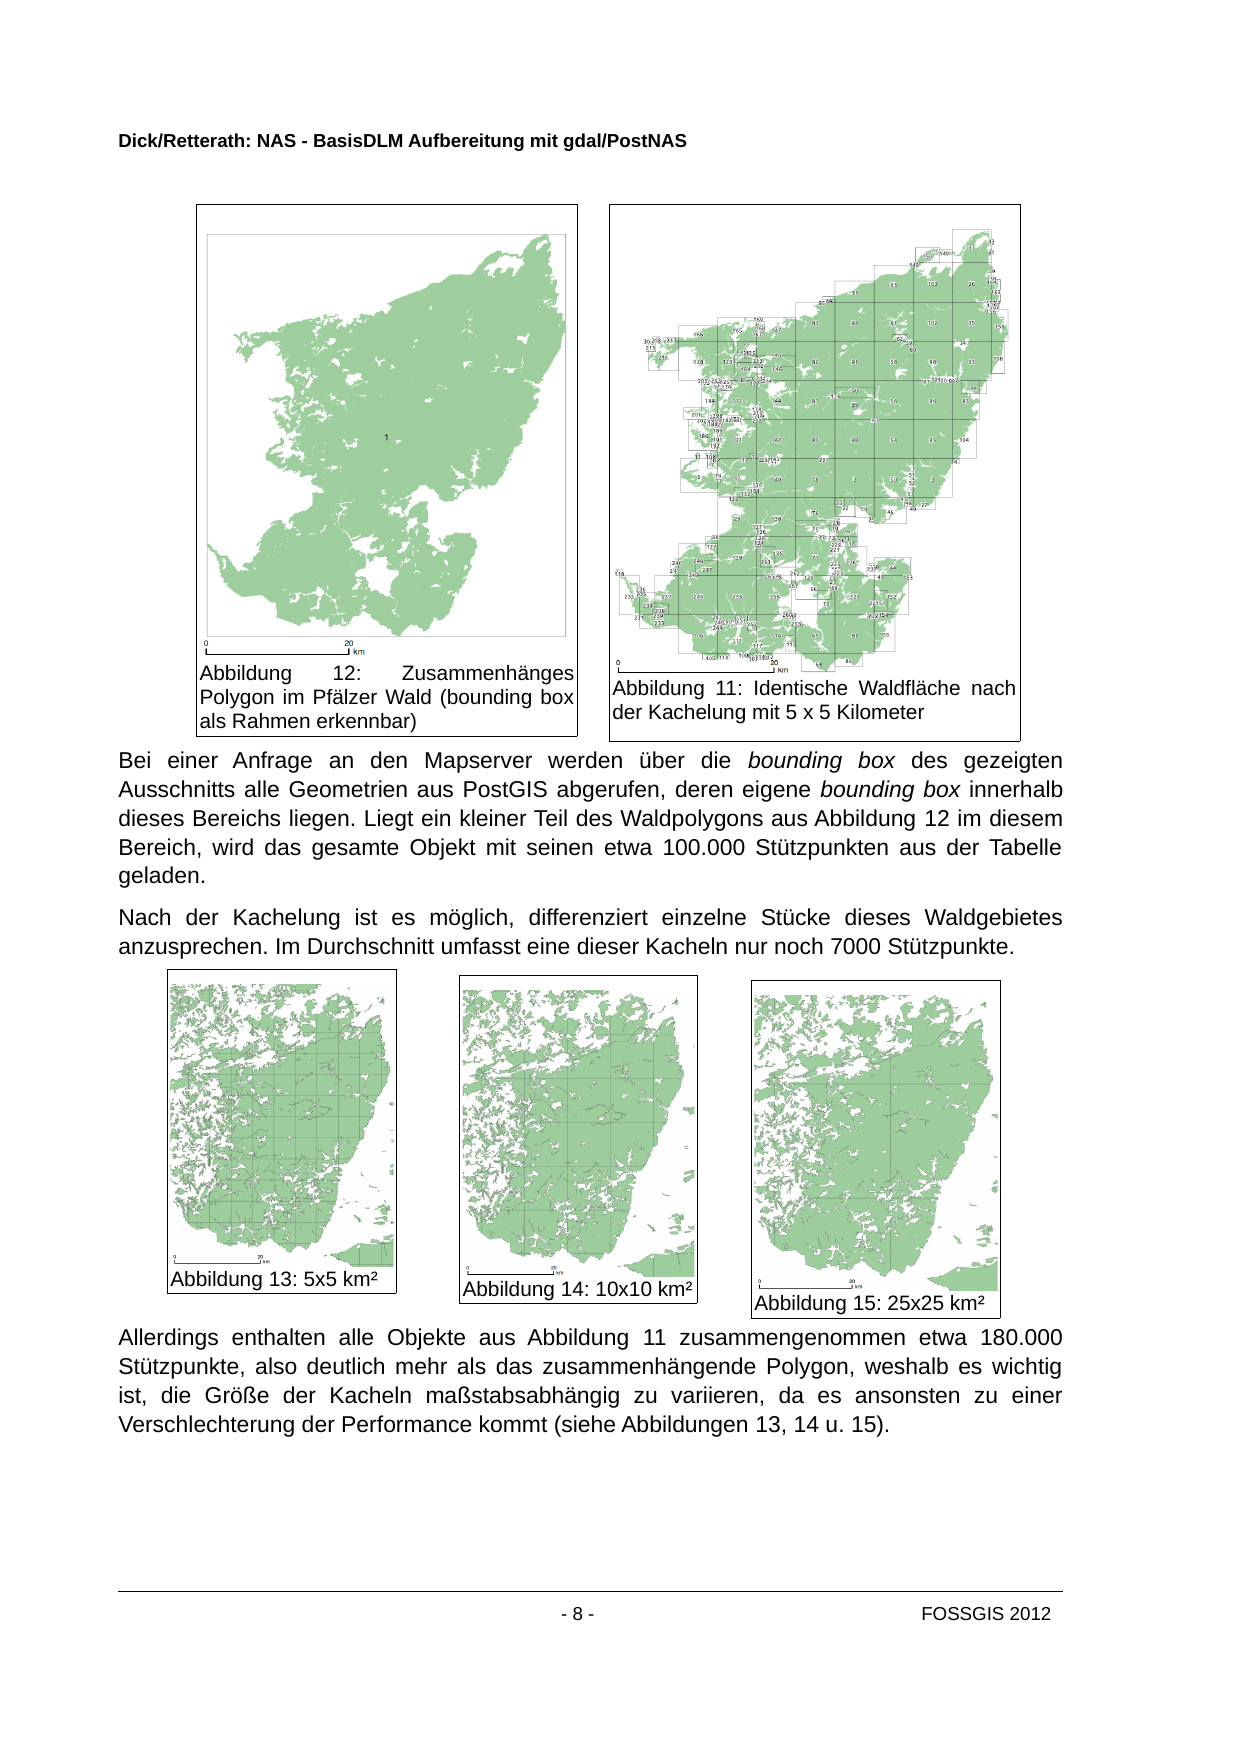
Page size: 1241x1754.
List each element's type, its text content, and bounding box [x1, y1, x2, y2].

text Abbildung 14: 10x10 km² [462, 1277, 694, 1300]
text Allerdings enthalten alle Objekte aus Abbildung 11 zusammengenommen etwa 180.000 Stützpunkte, also deutlich mehr als das zusammenhängende Polygon, weshalb es wichtig ist, die Größe der Kacheln maßstabsabhängig zu variieren, da es ansonsten zu einer Verschlechterung der Performance kommt (siehe Abbildungen 13, 14 u. 15). [118, 974, 1063, 1437]
picture [170, 984, 394, 1267]
text Abbildung 12: Zusammenhänges Polygon im Pfälzer Wald (bounding box als Rahmen erkennbar) [199, 661, 574, 733]
picture [199, 219, 575, 661]
text Abbildung 15: 25x25 km² [754, 1291, 997, 1315]
text Allerdings enthalten alle Objekte aus Abbildung 11 zusammengenommen etwa 180.000 Stützpunkte, also deutlich mehr als das zusammenhängende Polygon, weshalb es wichtig ist, die Größe der Kacheln maßstabsabhängig zu variieren, da es ansonsten zu einer Verschlechterung der Performance kommt (siehe Abbildungen 13, 14 u. 15). [168, 970, 396, 1293]
picture [462, 990, 695, 1277]
picture [754, 995, 998, 1291]
text Abbildung 11: Identische Waldfläche nach der Kachelung mit 5 x 5 Kilometer [612, 677, 1017, 724]
text Nach der Kachelung ist es möglich, differenziert einzelne Stücke dieses Waldgebietes anzusprechen. Im Durchschnitt umfasst eine dieser Kacheln nur noch 7000 Stützpunkte. [118, 904, 1063, 959]
text Allerdings enthalten alle Objekte aus Abbildung 11 zusammengenommen etwa 180.000 Stützpunkte, also deutlich mehr als das zusammenhängende Polygon, weshalb es wichtig ist, die Größe der Kacheln maßstabsabhängig zu variieren, da es ansonsten zu einer Verschlechterung der Performance kommt (siehe Abbildungen 13, 14 u. 15). [460, 976, 697, 1303]
picture [612, 220, 1017, 677]
text Abbildung 13: 5x5 km² [170, 1267, 393, 1290]
text Bei einer Anfrage an den Mapserver werden über die bounding box des gezeigten Ausschnitts alle Geometrien aus PostGIS abgerufen, deren eigene bounding box innerhalb dieses Bereichs liegen. Liegt ein kleiner Teil des Waldpolygons aus Abbildung 12 im diesem Bereich, wird das gesamte Objekt mit seinen etwa 100.000 Stützpunkten aus der Tabelle geladen. [118, 181, 1063, 889]
